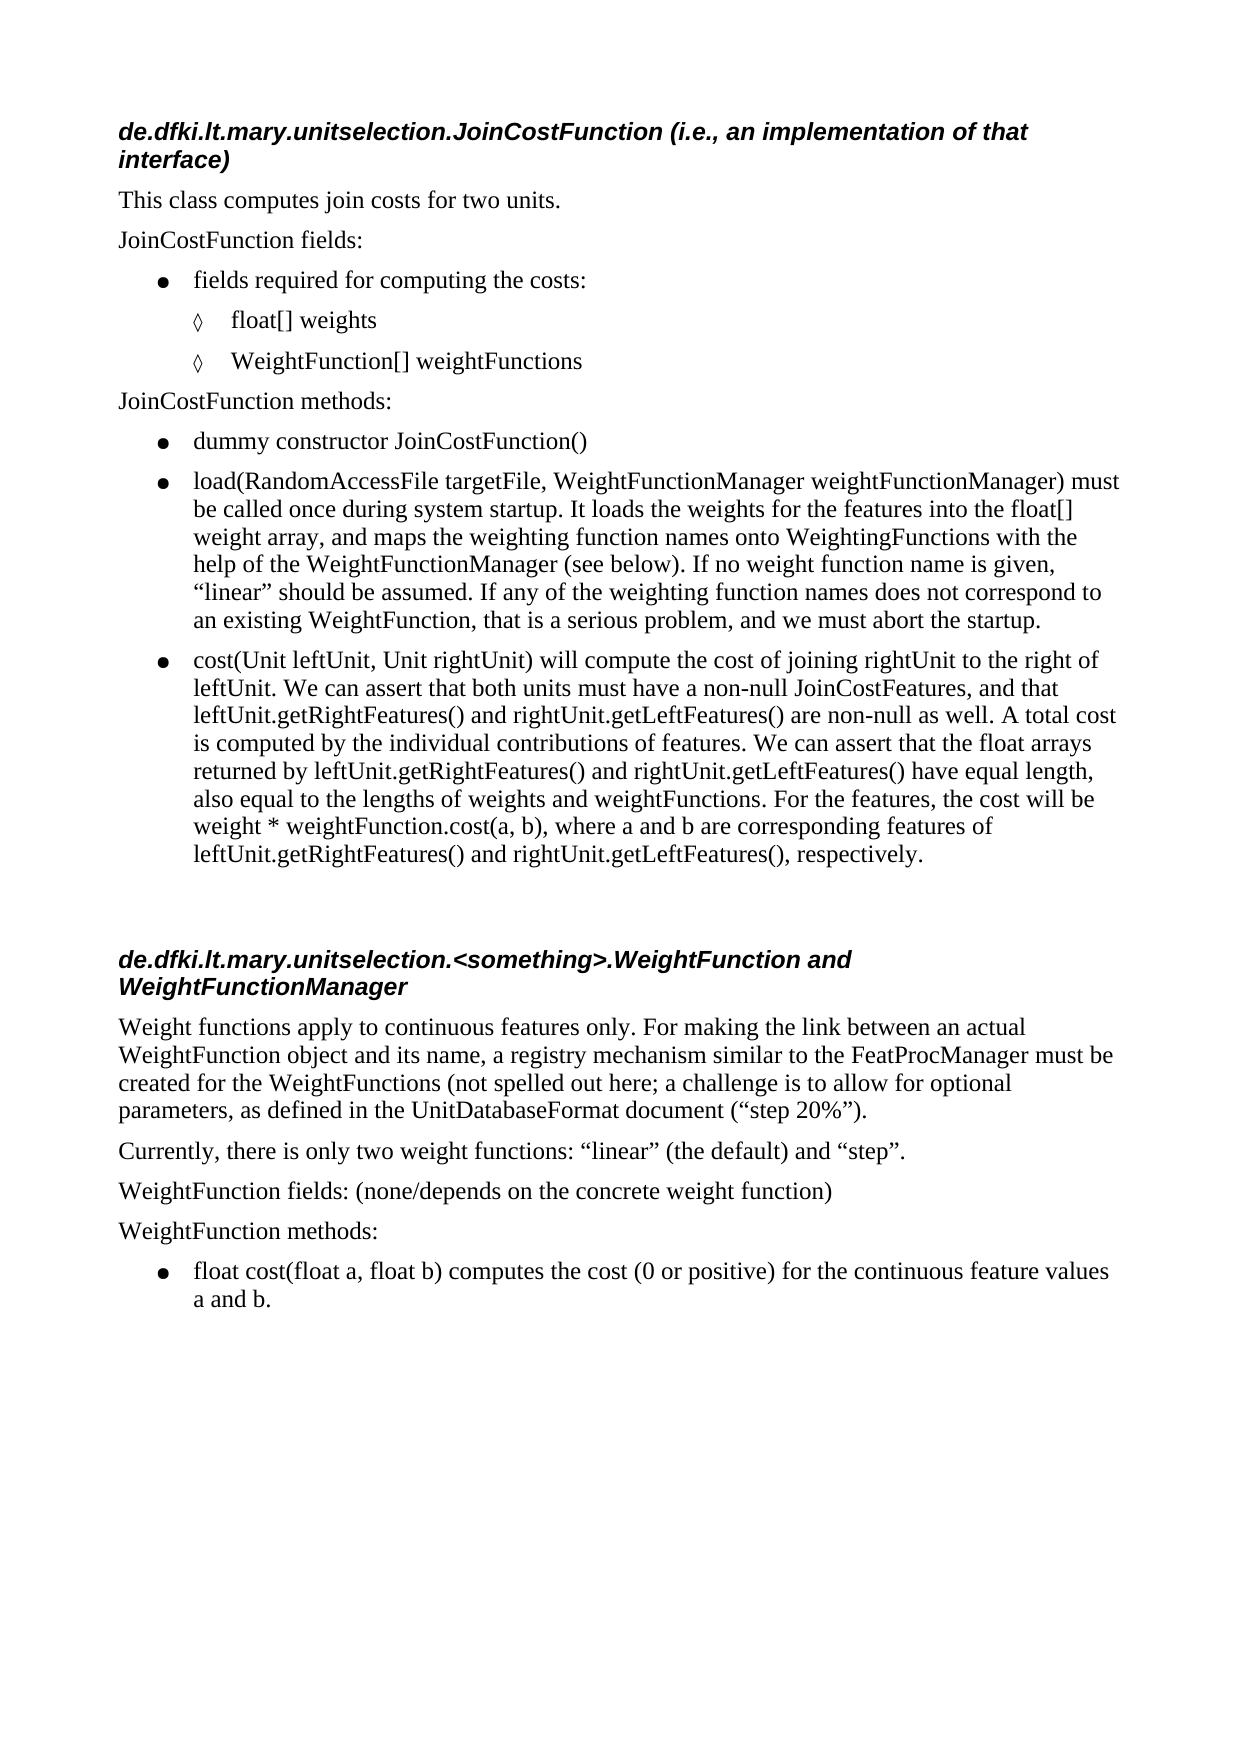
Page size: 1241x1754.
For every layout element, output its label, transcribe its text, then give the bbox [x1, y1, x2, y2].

text WeightFunction fields: (none/depends on the concrete weight function) [118, 1177, 1122, 1205]
list dummy constructor JoinCostFunction() [156, 427, 1122, 455]
list cost(Unit leftUnit, Unit rightUnit) will compute the cost of joining rightUnit to the right of leftUnit. We can assert that both units must have a non-null JoinCostFeatures, and that leftUnit.getRightFeatures() and rightUnit.getLeftFeatures() are non-null as well. A total cost is computed by the individual contributions of features. We can assert that the float arrays returned by leftUnit.getRightFeatures() and rightUnit.getLeftFeatures() have equal length, also equal to the lengths of weights and weightFunctions. For the features, the cost will be weight * weightFunction.cost(a, b), where a and b are corresponding features of leftUnit.getRightFeatures() and rightUnit.getLeftFeatures(), respectively. [156, 646, 1122, 868]
list float[] weights [193, 307, 1122, 334]
text JoinCostFunction fields: [118, 226, 1122, 254]
list float cost(float a, float b) computes the cost (0 or positive) for the continuous feature values a and b. [156, 1257, 1122, 1313]
text WeightFunction methods: [118, 1217, 1122, 1245]
subtitle de.dfki.lt.mary.unitselection.JoinCostFunction (i.e., an implementation of that interface) [118, 118, 1122, 173]
list load(RandomAccessFile targetFile, WeightFunctionManager weightFunctionManager) must be called once during system startup. It loads the weights for the features into the float[] weight array, and maps the weighting function names onto WeightingFunctions with the help of the WeightFunctionManager (see below). If no weight function name is given, “linear” should be assumed. If any of the weighting function names does not correspond to an existing WeightFunction, that is a serious problem, and we must abort the startup. [156, 467, 1122, 634]
subtitle de.dfki.lt.mary.unitselection.<something>.WeightFunction and WeightFunctionManager [118, 946, 1122, 1001]
text Weight functions apply to continuous features only. For making the link between an actual WeightFunction object and its name, a registry mechanism similar to the FeatProcManager must be created for the WeightFunctions (not spelled out here; a challenge is to allow for optional parameters, as defined in the UnitDatabaseFormat document (“step 20%”). [118, 1013, 1122, 1124]
list WeightFunction[] weightFunctions [193, 347, 1122, 374]
text JoinCostFunction methods: [118, 387, 1122, 415]
text This class computes join costs for two units. [118, 186, 1122, 214]
list fields required for computing the costs: [156, 266, 1122, 294]
text Currently, there is only two weight functions: “linear” (the default) and “step”. [118, 1137, 1122, 1164]
